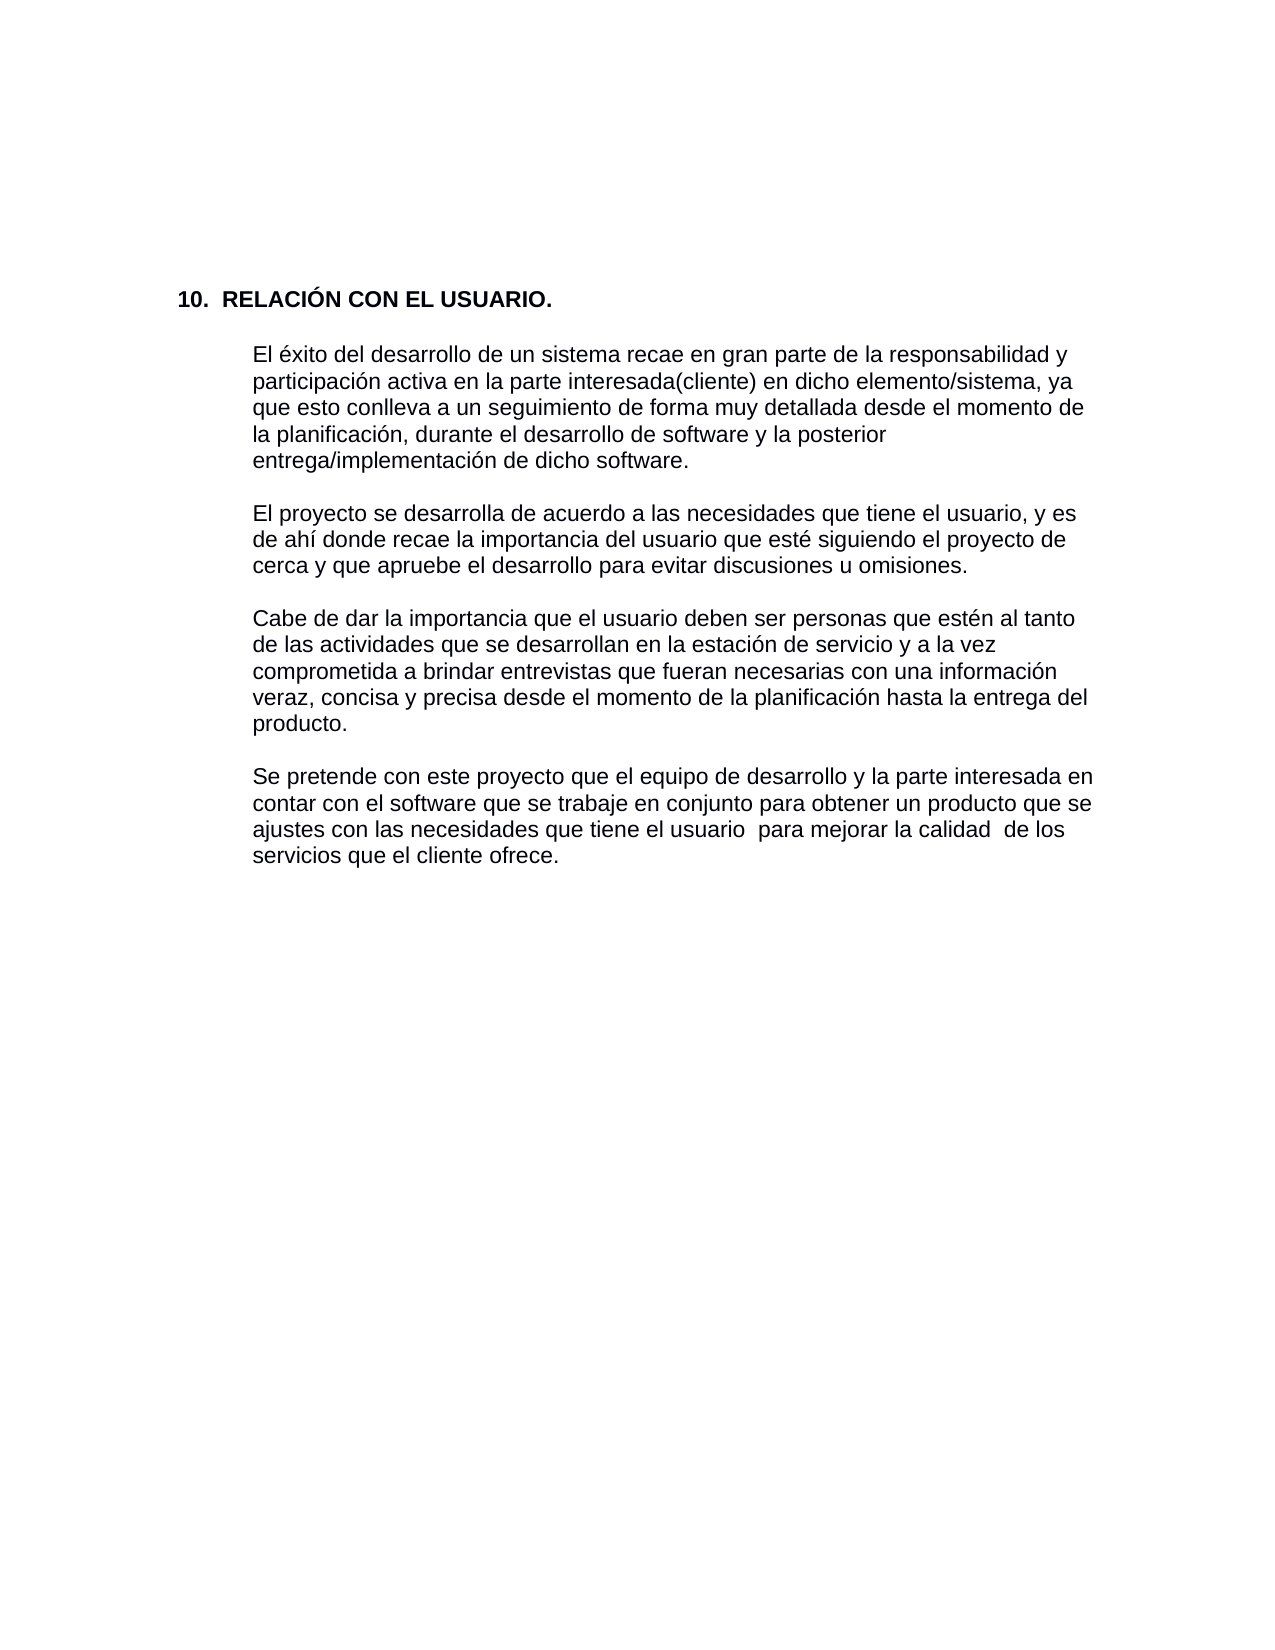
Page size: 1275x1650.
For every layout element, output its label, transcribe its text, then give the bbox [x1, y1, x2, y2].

text 10. RELACIÓN CON EL USUARIO. [177, 284, 1098, 312]
text El proyecto se desarrolla de acuerdo a las necesidades que tiene el usuario, y es de ahí donde recae la importancia del usuario que esté siguiendo el proyecto de cerca y que apruebe el desarrollo para evitar discusiones u omisiones. [252, 498, 1098, 579]
text Cabe de dar la importancia que el usuario deben ser personas que estén al tanto de las actividades que se desarrollan en la estación de servicio y a la vez comprometida a brindar entrevistas que fueran necesarias con una información veraz, concisa y precisa desde el momento de la planificación hasta la entrega del producto. [252, 603, 1098, 737]
text El éxito del desarrollo de un sistema recae en gran parte de la responsabilidad y participación activa en la parte interesada(cliente) en dicho elemento/sistema, ya que esto conlleva a un seguimiento de forma muy detallada desde el momento de la planificación, durante el desarrollo de software y la posterior entrega/implementación de dicho software. [252, 340, 1098, 473]
text Se pretende con este proyecto que el equipo de desarrollo y la parte interesada en contar con el software que se trabaje en conjunto para obtener un producto que se ajustes con las necesidades que tiene el usuario para mejorar la calidad de los servicios que el cliente ofrece. [252, 762, 1098, 868]
